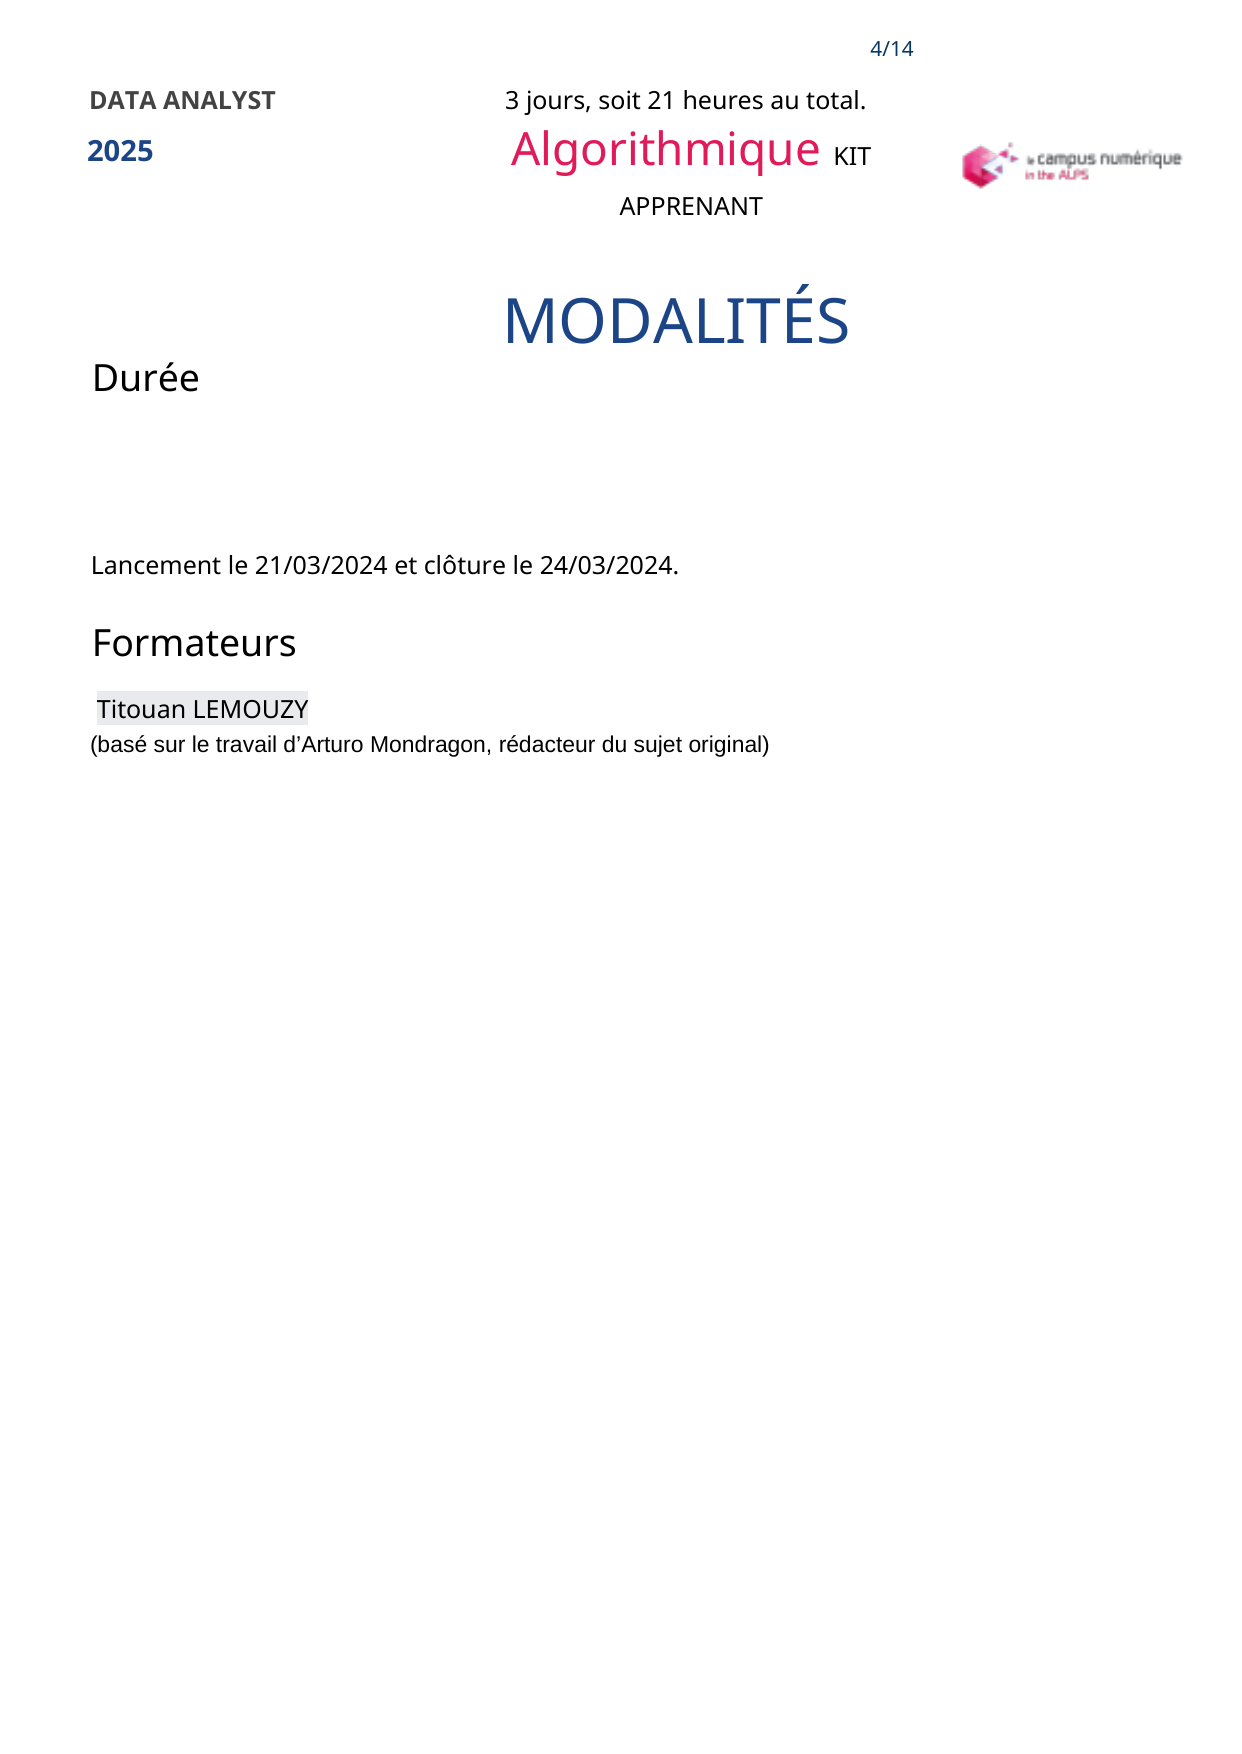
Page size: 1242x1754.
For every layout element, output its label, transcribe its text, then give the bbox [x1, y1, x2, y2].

text Algorithmique KIT APPRENANT [511, 117, 871, 222]
text Lancement le 21/03/2024 et clôture le 24/03/2024. [91, 548, 917, 582]
text MODALITÉS [502, 277, 917, 362]
text Formateurs [92, 616, 917, 667]
text 3 jours, soit 21 heures au total. [505, 83, 917, 117]
picture [955, 141, 1185, 193]
text Titouan LEMOUZY [97, 691, 917, 725]
text DATA ANALYST [89, 83, 502, 117]
text 2025 [87, 130, 502, 170]
text 4/14 [87, 34, 913, 62]
text (basé sur le travail d’Arturo Mondragon, rédacteur du sujet original) [90, 731, 917, 758]
text Durée [92, 351, 502, 402]
